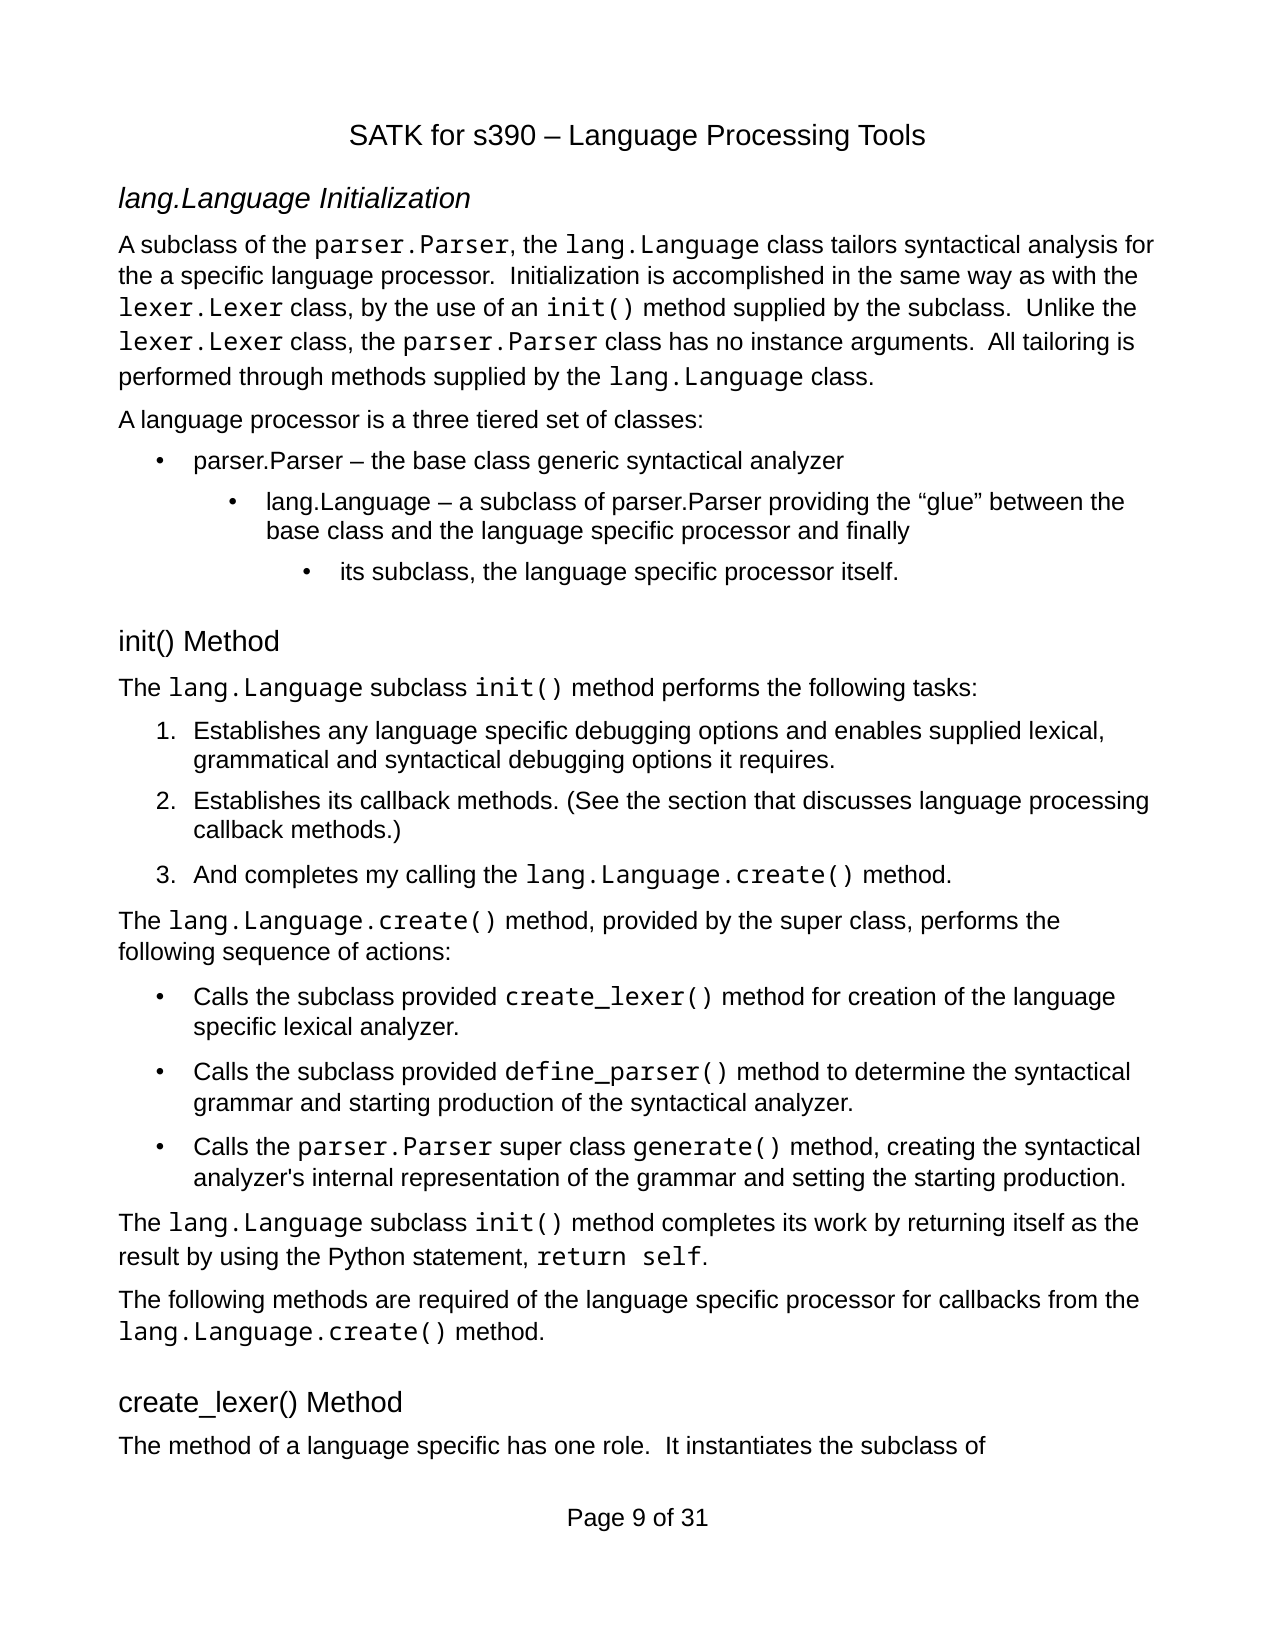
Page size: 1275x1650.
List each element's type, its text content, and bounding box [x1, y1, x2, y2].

text The method of a language specific has one role. It instantiates the subclass of [118, 1431, 1157, 1460]
subtitle lang.Language Initialization [118, 181, 1157, 215]
list Establishes any language specific debugging options and enables supplied lexical, grammatical and syntactical debugging options it requires. [156, 716, 1157, 774]
list its subclass, the language specific processor itself. [302, 557, 1157, 586]
text The lang.Language.create() method, provided by the super class, performs the following sequence of actions: [118, 903, 1157, 966]
text The lang.Language subclass init() method completes its work by returning itself as the result by using the Python statement, return self. [118, 1204, 1157, 1272]
list Calls the subclass provided define_parser() method to determine the syntactical grammar and starting production of the syntactical analyzer. [156, 1053, 1157, 1116]
list parser.Parser – the base class generic syntactical analyzer [156, 446, 1157, 475]
list Calls the subclass provided create_lexer() method for creation of the language specific lexical analyzer. [156, 978, 1157, 1041]
text A subclass of the parser.Parser, the lang.Language class tailors syntactical analysis for the a specific language processor. Initialization is accomplished in the same way as with the lexer.Lexer class, by the use of an init() method supplied by the subclass. Unlike the lexer.Lexer class, the parser.Parser class has no instance arguments. All tailoring is performed through methods supplied by the lang.Language class. [118, 227, 1157, 392]
list Establishes its callback methods. (See the section that discusses language processing callback methods.) [156, 786, 1157, 844]
list lang.Language – a subclass of parser.Parser providing the “glue” between the base class and the language specific processor and finally [228, 487, 1157, 545]
text A language processor is a three tiered set of classes: [118, 405, 1157, 433]
subtitle create_lexer() Method [118, 1385, 1157, 1419]
subtitle init() Method [118, 624, 1157, 657]
list Calls the parser.Parser super class generate() method, creating the syntactical analyzer's internal representation of the grammar and setting the starting production. [156, 1129, 1157, 1192]
text The following methods are required of the language specific processor for callbacks from the lang.Language.create() method. [118, 1285, 1157, 1348]
list And completes my calling the lang.Language.create() method. [156, 856, 1157, 890]
text The lang.Language subclass init() method performs the following tasks: [118, 670, 1157, 704]
